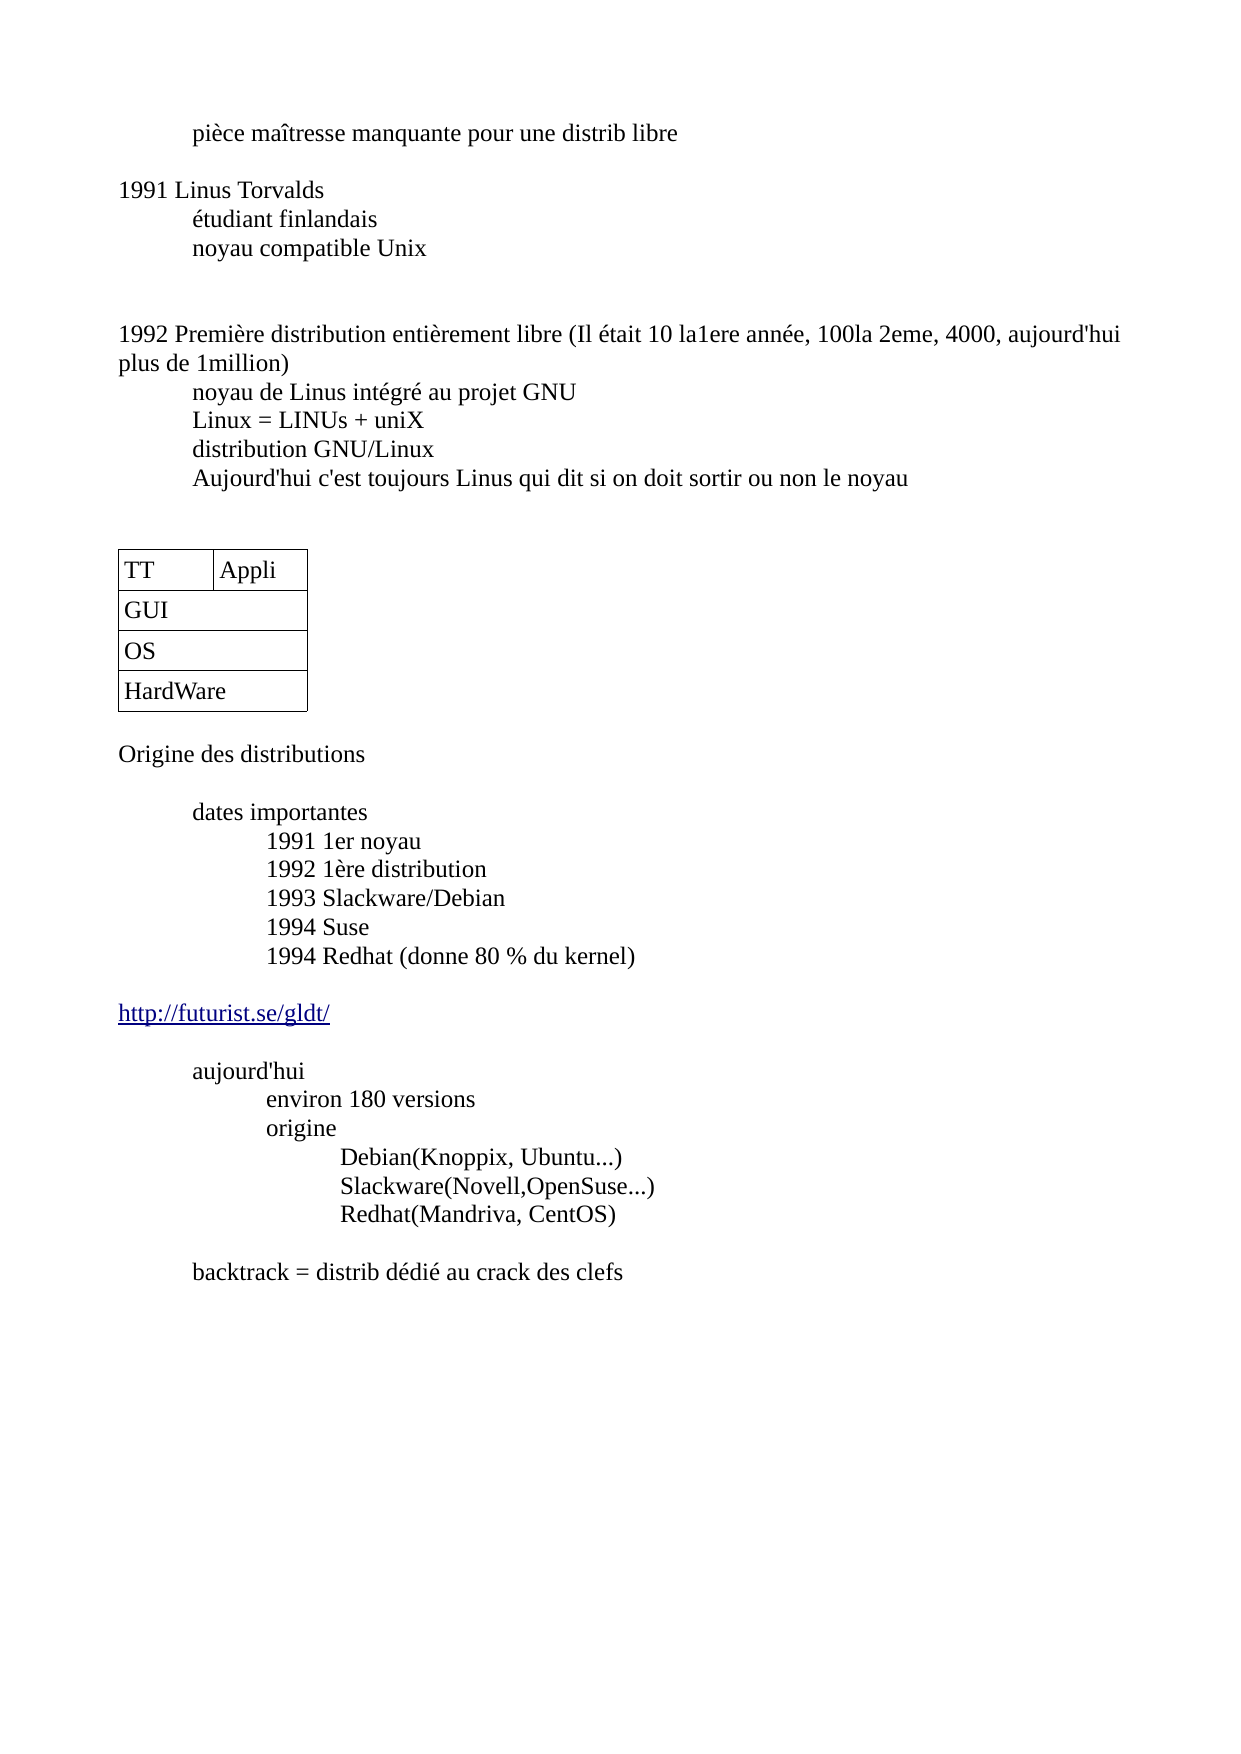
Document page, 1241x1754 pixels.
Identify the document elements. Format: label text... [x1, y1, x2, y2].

text 1991 Linus Torvalds [118, 176, 1122, 204]
text environ 180 versions [118, 1084, 1122, 1113]
text Linux = LINUs + uniX [118, 406, 1122, 434]
text Redhat(Mandriva, CentOS) [118, 1199, 1122, 1228]
text 1992 1ère distribution [118, 854, 1122, 883]
text pièce maîtresse manquante pour une distrib libre [118, 118, 1122, 147]
table_cell HardWare [119, 671, 307, 711]
table_cell GUI [119, 591, 307, 630]
text 1994 Suse [118, 912, 1122, 941]
text origine [118, 1113, 1122, 1142]
table_header Appli [214, 550, 307, 590]
text http://futurist.se/gldt/ [118, 998, 1122, 1027]
text Debian(Knoppix, Ubuntu...) [118, 1142, 1122, 1171]
text 1992 Première distribution entièrement libre (Il était 10 la1ere année, 100la 2eme, 4000, aujourd'hui plus de 1million) [118, 319, 1122, 377]
text 1991 1er noyau [118, 826, 1122, 854]
text Origine des distributions [118, 739, 1122, 768]
text 1993 Slackware/Debian [118, 883, 1122, 912]
text backtrack = distrib dédié au crack des clefs [118, 1257, 1122, 1286]
table_cell OS [119, 631, 307, 670]
text Slackware(Novell,OpenSuse...) [118, 1171, 1122, 1199]
text 1994 Redhat (donne 80 % du kernel) [118, 941, 1122, 969]
text dates importantes [118, 797, 1122, 826]
text distribution GNU/Linux [118, 434, 1122, 463]
text étudiant finlandais [118, 204, 1122, 233]
text Aujourd'hui c'est toujours Linus qui dit si on doit sortir ou non le noyau [118, 463, 1122, 492]
text noyau compatible Unix [118, 233, 1122, 262]
text noyau de Linus intégré au projet GNU [118, 377, 1122, 406]
table_header TT [119, 550, 213, 590]
text aujourd'hui [118, 1056, 1122, 1084]
